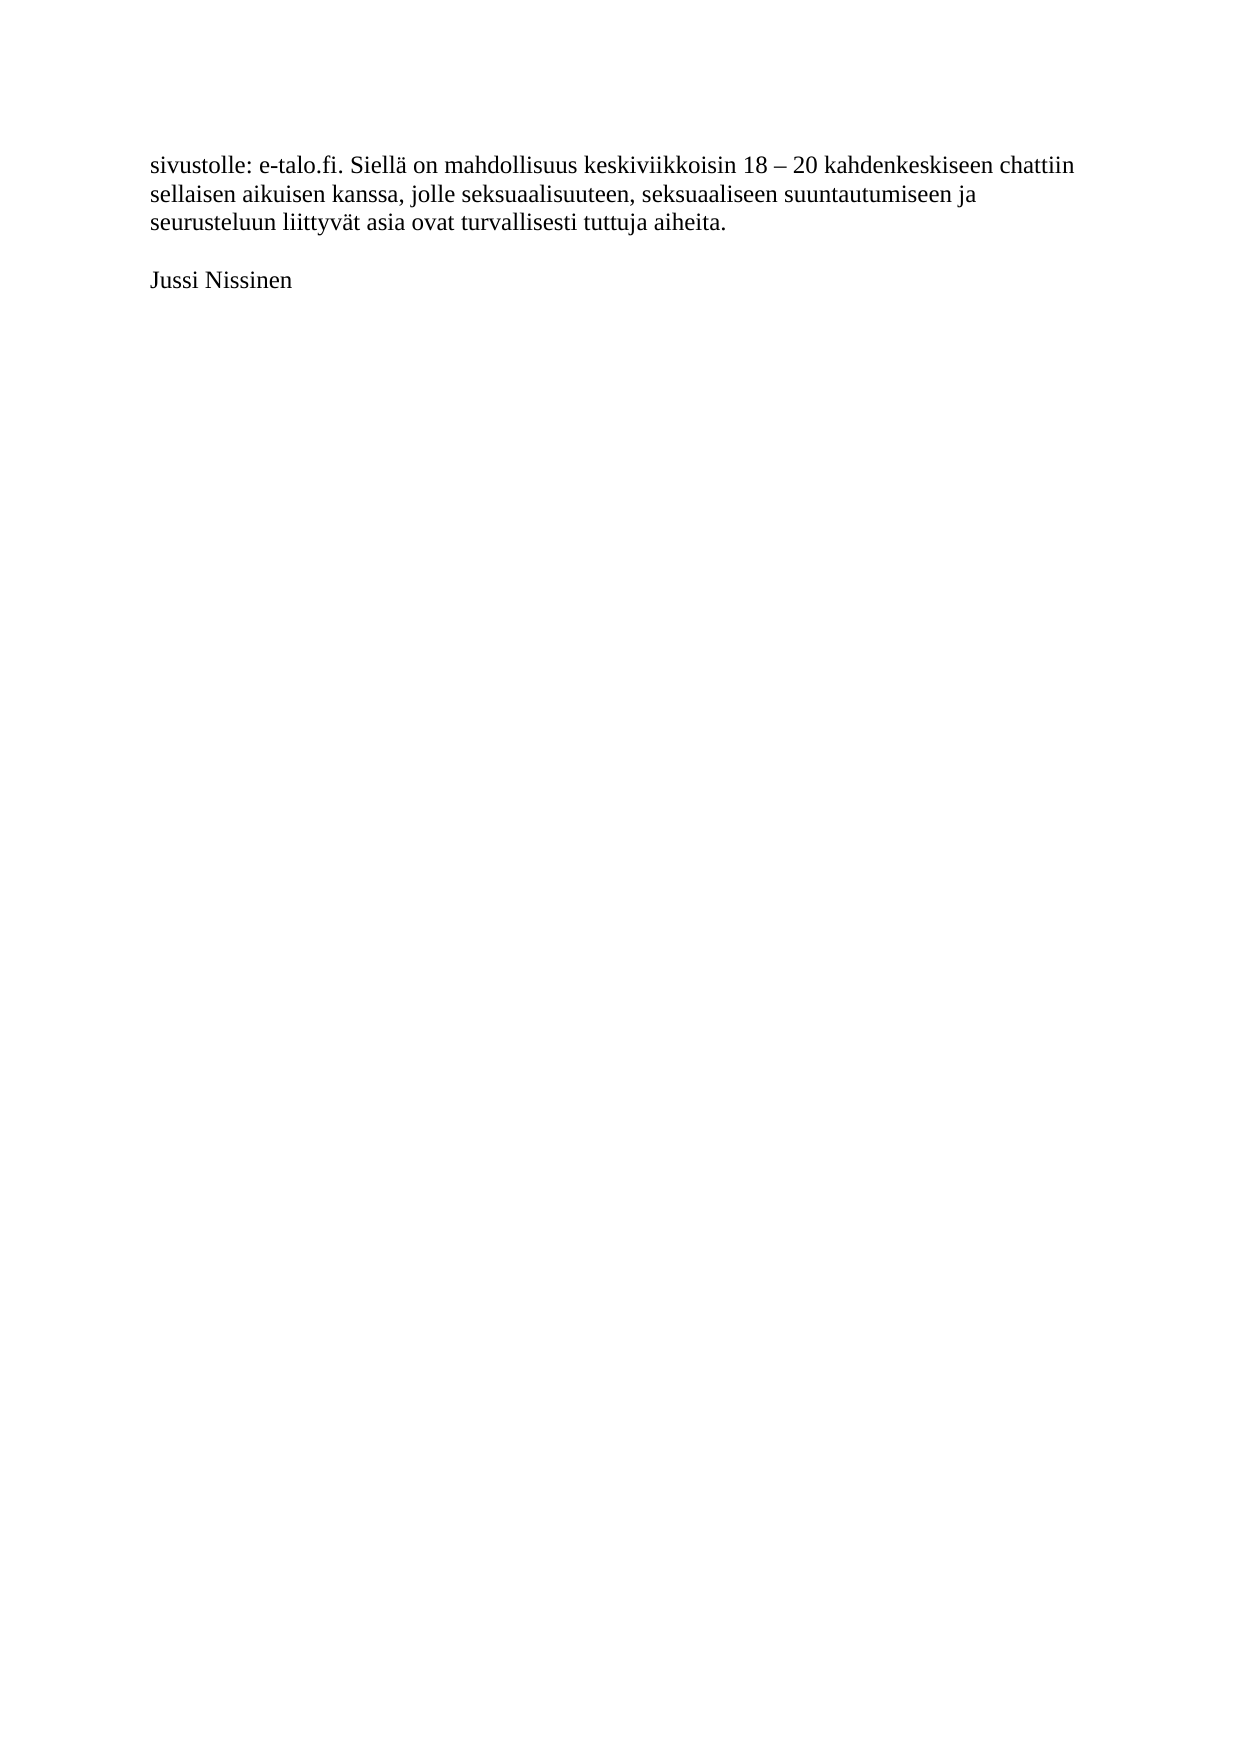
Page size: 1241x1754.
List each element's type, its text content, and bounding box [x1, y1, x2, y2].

text sivustolle: e-talo.fi. Siellä on mahdollisuus keskiviikkoisin 18 – 20 kahdenkeskiseen chattiin sellaisen aikuisen kanssa, jolle seksuaalisuuteen, seksuaaliseen suuntautumiseen ja seurusteluun liittyvät asia ovat turvallisesti tuttuja aiheita. Jussi Nissinen [150, 150, 1090, 294]
